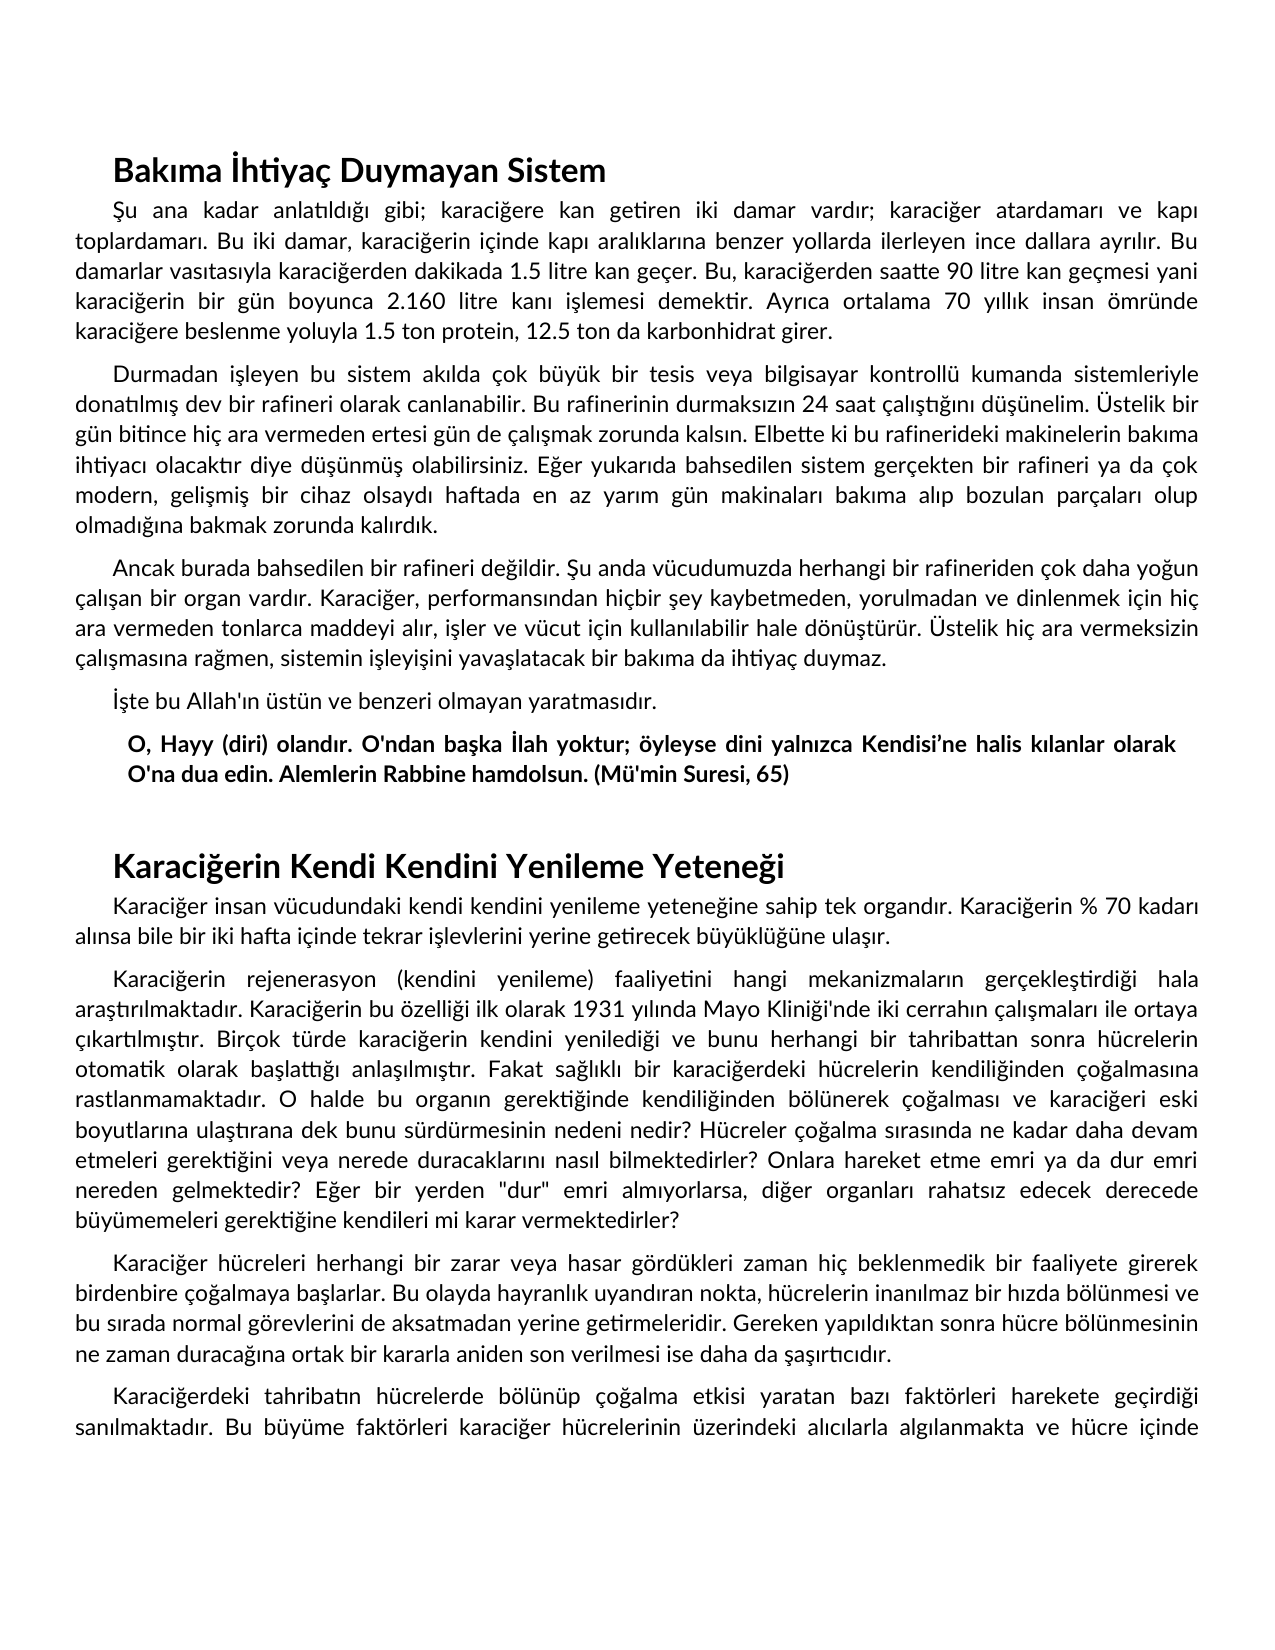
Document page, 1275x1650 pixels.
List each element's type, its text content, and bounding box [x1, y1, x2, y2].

text Durmadan işleyen bu sistem akılda çok büyük bir tesis veya bilgisayar kontrollü kumanda sistemleriyle donatılmış dev bir rafineri olarak canlanabilir. Bu rafinerinin durmaksızın 24 saat çalıştığını düşünelim. Üstelik bir gün bitince hiç ara vermeden ertesi gün de çalışmak zorunda kalsın. Elbette ki bu rafinerideki makinelerin bakıma ihtiyacı olacaktır diye düşünmüş olabilirsiniz. Eğer yukarıda bahsedilen sistem gerçekten bir rafineri ya da çok modern, gelişmiş bir cihaz olsaydı haftada en az yarım gün makinaları bakıma alıp bozulan parçaları olup olmadığına bakmak zorunda kalırdık. [75, 360, 1200, 538]
text O, Hayy (diri) olandır. O'ndan başka İlah yoktur; öyleyse dini yalnızca Kendisi’ne halis kılanlar olarak O'na dua edin. Alemlerin Rabbine hamdolsun. (Mü'min Suresi, 65) [127, 729, 1177, 787]
subtitle Karaciğerin Kendi Kendini Yenileme Yeteneği [112, 845, 1200, 885]
text Ancak burada bahsedilen bir rafineri değildir. Şu anda vücudumuzda herhangi bir rafineriden çok daha yoğun çalışan bir organ vardır. Karaciğer, performansından hiçbir şey kaybetmeden, yorulmadan ve dinlenmek için hiç ara vermeden tonlarca maddeyi alır, işler ve vücut için kullanılabilir hale dönüştürür. Üstelik hiç ara vermeksizin çalışmasına rağmen, sistemin işleyişini yavaşlatacak bir bakıma da ihtiyaç duymaz. [75, 553, 1200, 672]
text Karaciğer hücreleri herhangi bir zarar veya hasar gördükleri zaman hiç beklenmedik bir faaliyete girerek birdenbire çoğalmaya başlarlar. Bu olayda hayranlık uyandıran nokta, hücrelerin inanılmaz bir hızda bölünmesi ve bu sırada normal görevlerini de aksatmadan yerine getirmeleridir. Gereken yapıldıktan sonra hücre bölünmesinin ne zaman duracağına ortak bir kararla aniden son verilmesi ise daha da şaşırtıcıdır. [75, 1249, 1200, 1367]
text Karaciğerdeki tahribatın hücrelerde bölünüp çoğalma etkisi yaratan bazı faktörleri harekete geçirdiği sanılmaktadır. Bu büyüme faktörleri karaciğer hücrelerinin üzerindeki alıcılarla algılanmakta ve hücre içinde [75, 1382, 1200, 1440]
subtitle Bakıma İhtiyaç Duymayan Sistem [112, 150, 1200, 190]
text İşte bu Allah'ın üstün ve benzeri olmayan yaratmasıdır. [75, 687, 1200, 714]
text Karaciğer insan vücudundaki kendi kendini yenileme yeteneğine sahip tek organdır. Karaciğerin % 70 kadarı alınsa bile bir iki hafta içinde tekrar işlevlerini yerine getirecek büyüklüğüne ulaşır. [75, 891, 1200, 949]
text Şu ana kadar anlatıldığı gibi; karaciğere kan getiren iki damar vardır; karaciğer atardamarı ve kapı toplardamarı. Bu iki damar, karaciğerin içinde kapı aralıklarına benzer yollarda ilerleyen ince dallara ayrılır. Bu damarlar vasıtasıyla karaciğerden dakikada 1.5 litre kan geçer. Bu, karaciğerden saatte 90 litre kan geçmesi yani karaciğerin bir gün boyunca 2.160 litre kanı işlemesi demektir. Ayrıca ortalama 70 yıllık insan ömründe karaciğere beslenme yoluyla 1.5 ton protein, 12.5 ton da karbonhidrat girer. [75, 196, 1200, 344]
text Karaciğerin rejenerasyon (kendini yenileme) faaliyetini hangi mekanizmaların gerçekleştirdiği hala araştırılmaktadır. Karaciğerin bu özelliği ilk olarak 1931 yılında Mayo Kliniği'nde iki cerrahın çalışmaları ile ortaya çıkartılmıştır. Birçok türde karaciğerin kendini yenilediği ve bunu herhangi bir tahribattan sonra hücrelerin otomatik olarak başlattığı anlaşılmıştır. Fakat sağlıklı bir karaciğerdeki hücrelerin kendiliğinden çoğalmasına rastlanmamaktadır. O halde bu organın gerektiğinde kendiliğinden bölünerek çoğalması ve karaciğeri eski boyutlarına ulaştırana dek bunu sürdürmesinin nedeni nedir? Hücreler çoğalma sırasında ne kadar daha devam etmeleri gerektiğini veya nerede duracaklarını nasıl bilmektedirler? Onlara hareket etme emri ya da dur emri nereden gelmektedir? Eğer bir yerden "dur" emri almıyorlarsa, diğer organları rahatsız edecek derecede büyümemeleri gerektiğine kendileri mi karar vermektedirler? [75, 964, 1200, 1233]
